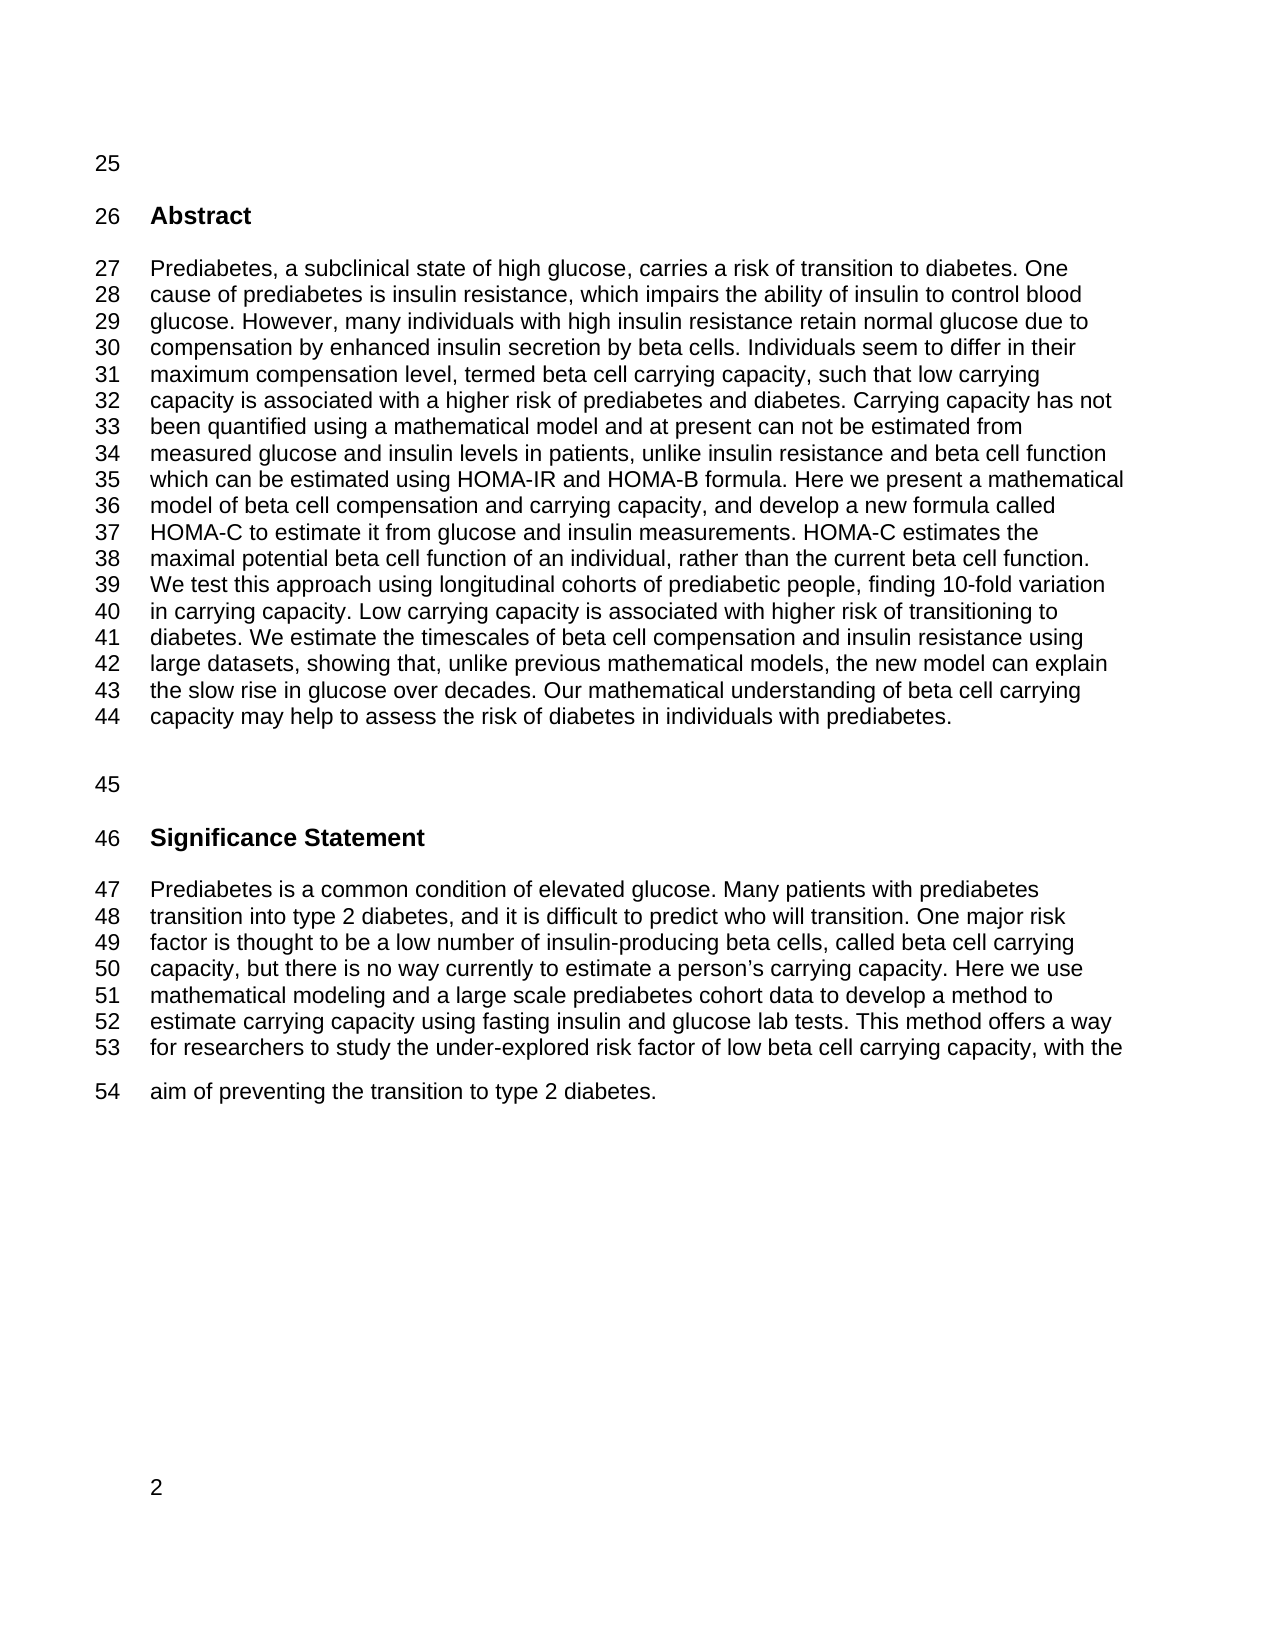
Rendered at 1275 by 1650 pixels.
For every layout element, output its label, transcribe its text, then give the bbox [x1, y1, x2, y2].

subtitle Prediabetes, a subclinical state of high glucose, carries a risk of transition to diabetes. One cause of prediabetes is insulin resistance, which impairs the ability of insulin to control blood glucose. However, many individuals with high insulin resistance retain normal glucose due to compensation by enhanced insulin secretion by beta cells. Individuals seem to differ in their maximum compensation level, termed beta cell carrying capacity, such that low carrying capacity is associated with a higher risk of prediabetes and diabetes. Carrying capacity has not been quantified using a mathematical model and at present can not be estimated from measured glucose and insulin levels in patients, unlike insulin resistance and beta cell function which can be estimated using HOMA-IR and HOMA-B formula. Here we present a mathematical model of beta cell compensation and carrying capacity, and develop a new formula called HOMA-C to estimate it from glucose and insulin measurements. HOMA-C estimates the maximal potential beta cell function of an individual, rather than the current beta cell function. We test this approach using longitudinal cohorts of prediabetic people, finding 10-fold variation in carrying capacity. Low carrying capacity is associated with higher risk of transitioning to diabetes. We estimate the timescales of beta cell compensation and insulin resistance using large datasets, showing that, unlike previous mathematical models, the new model can explain the slow rise in glucose over decades. Our mathematical understanding of beta cell carrying capacity may help to assess the risk of diabetes in individuals with prediabetes. [150, 255, 1125, 729]
subtitle Prediabetes is a common condition of elevated glucose. Many patients with prediabetes transition into type 2 diabetes, and it is difficult to predict who will transition. One major risk factor is thought to be a low number of insulin-producing beta cells, called beta cell carrying capacity, but there is no way currently to estimate a person’s carrying capacity. Here we use mathematical modeling and a large scale prediabetes cohort data to develop a method to estimate carrying capacity using fasting insulin and glucose lab tests. This method offers a way for researchers to study the under-explored risk factor of low beta cell carrying capacity, with the aim of preventing the transition to type 2 diabetes. [150, 876, 1125, 1109]
subtitle Significance Statement [150, 822, 1125, 851]
subtitle Abstract [150, 201, 1125, 230]
